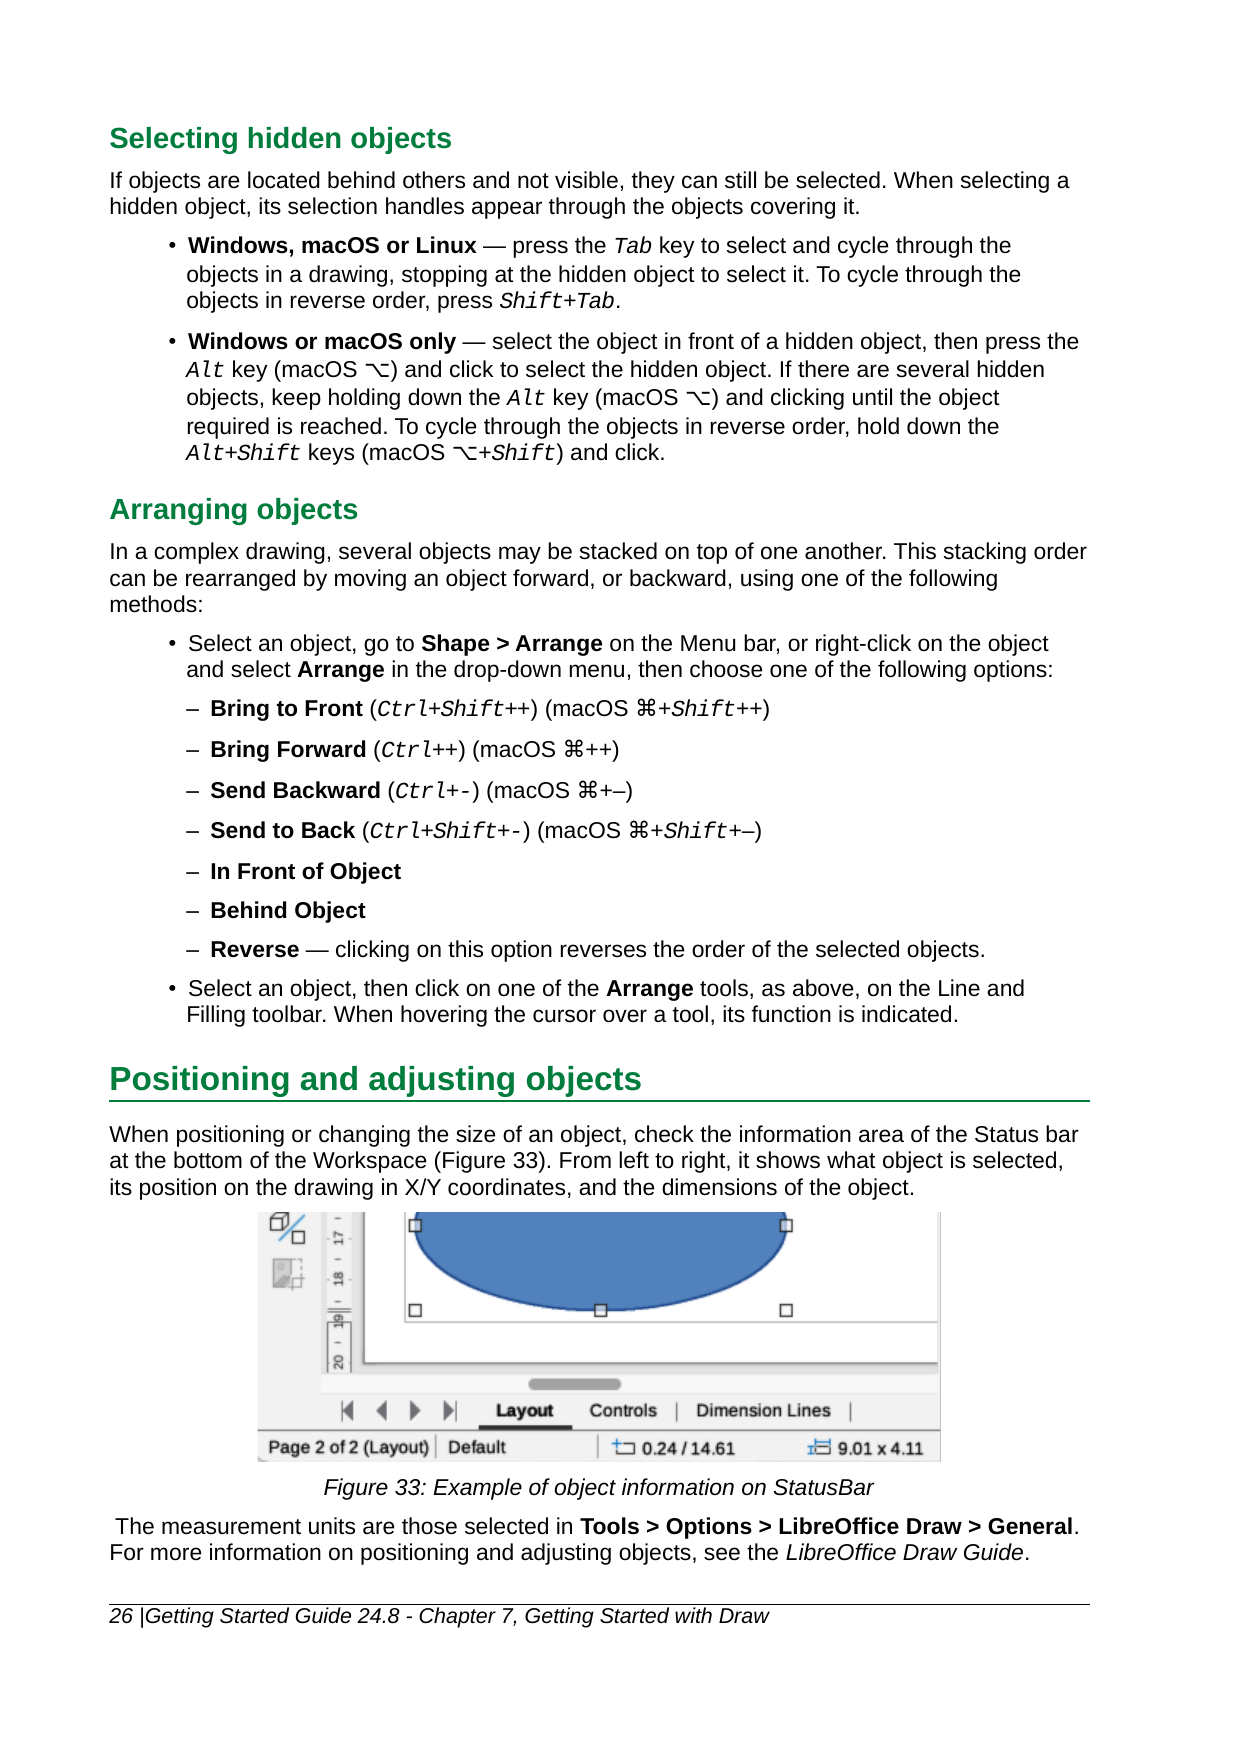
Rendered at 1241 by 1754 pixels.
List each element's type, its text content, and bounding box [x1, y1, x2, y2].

list Windows, macOS or Linux — press the Tab key to select and cycle through the objects in a drawing, stopping at the hidden object to select it. To cycle through the objects in reverse order, press Shift+Tab. [168, 232, 1090, 315]
list If objects are located behind others and not visible, they can still be selected. When selecting a hidden object, its selection handles appear through the objects covering it. [109, 167, 1090, 220]
subtitle Arranging objects [109, 492, 1090, 526]
subtitle Positioning and adjusting objects [109, 1059, 1090, 1100]
text Figure 33: Example of object information on StatusBar [257, 1474, 941, 1501]
subtitle Selecting hidden objects [109, 121, 1090, 154]
picture [257, 1212, 942, 1462]
list Behind Object [186, 897, 1090, 923]
text The measurement units are those selected in Tools > Options > LibreOffice Draw > General. For more information on positioning and adjusting objects, see the LibreOffice Draw Guide. [109, 1513, 1090, 1566]
list In Front of Object [186, 858, 1090, 884]
list Reverse — clicking on this option reverses the order of the selected objects. [186, 936, 1090, 962]
list Send Backward (Ctrl+-) (macOS ⌘+–) [186, 777, 1090, 805]
list In a complex drawing, several objects may be stacked on top of one another. This stacking order can be rearranged by moving an object forward, or backward, using one of the following methods: [109, 538, 1090, 617]
list Windows or macOS only — select the object in front of a hidden object, then press the Alt key (macOS ⌥) and click to select the hidden object. If there are several hidden objects, keep holding down the Alt key (macOS ⌥) and clicking until the object required is reached. To cycle through the objects in reverse order, hold down the Alt+Shift keys (macOS ⌥+Shift) and click. [168, 328, 1090, 467]
list Bring to Front (Ctrl+Shift++) (macOS ⌘+Shift++) [186, 695, 1090, 723]
list Select an object, go to Shape > Arrange on the Menu bar, or right-click on the object and select Arrange in the drop-down menu, then choose one of the following options: [168, 630, 1090, 682]
list Send to Back (Ctrl+Shift+-) (macOS ⌘+Shift+–) [186, 817, 1090, 846]
text When positioning or changing the size of an object, check the information area of the Status bar at the bottom of the Workspace (Figure 33). From left to right, it shows what object is selected, its position on the drawing in X/Y coordinates, and the dimensions of the object. [109, 1121, 1090, 1200]
list Select an object, then click on one of the Arrange tools, as above, on the Line and Filling toolbar. When hovering the cursor over a tool, its function is indicated. [168, 975, 1090, 1027]
list Bring Forward (Ctrl++) (macOS ⌘++) [186, 736, 1090, 764]
